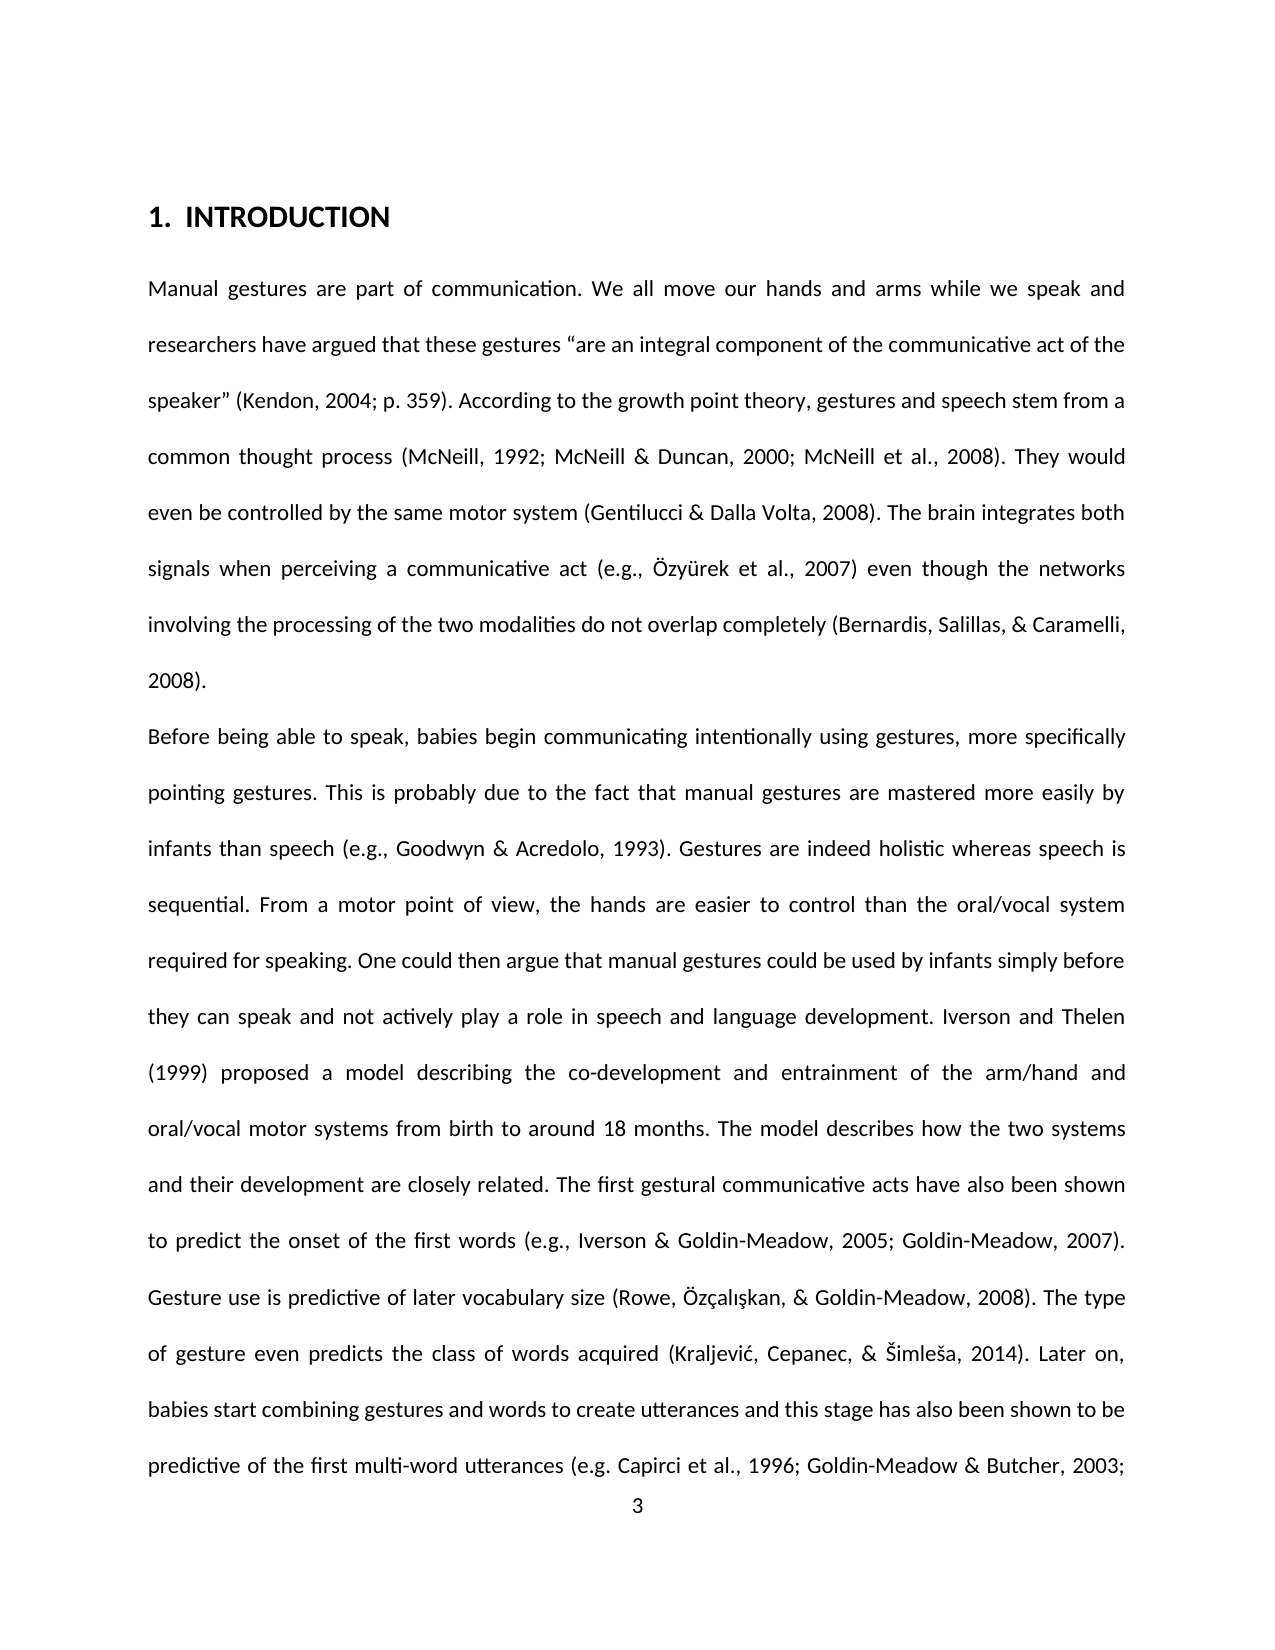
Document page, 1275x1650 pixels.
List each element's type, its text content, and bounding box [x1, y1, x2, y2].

text Before being able to speak, babies begin communicating intentionally using gestures, more specifically pointing gestures. This is probably due to the fact that manual gestures are mastered more easily by infants than speech (e.g., Goodwyn & Acredolo, 1993). Gestures are indeed holistic whereas speech is sequential. From a motor point of view, the hands are easier to control than the oral/vocal system required for speaking. One could then argue that manual gestures could be used by infants simply before they can speak and not actively play a role in speech and language development. Iverson and Thelen (1999) proposed a model describing the co-development and entrainment of the arm/hand and oral/vocal motor systems from birth to around 18 months. The model describes how the two systems and their development are closely related. The first gestural communicative acts have also been shown to predict the onset of the first words (e.g., Iverson & Goldin-Meadow, 2005; Goldin-Meadow, 2007). Gesture use is predictive of later vocabulary size (Rowe, Özçalışkan, & Goldin-Meadow, 2008). The type of gesture even predicts the class of words acquired (Kraljević, Cepanec, & Šimleša, 2014). Later on, babies start combining gestures and words to create utterances and this stage has also been shown to be predictive of the first multi-word utterances (e.g. Capirci et al., 1996; Goldin-Meadow & Butcher, 2003; [148, 722, 1127, 1479]
text Manual gestures are part of communication. We all move our hands and arms while we speak and researchers have argued that these gestures “are an integral component of the communicative act of the speaker” (Kendon, 2004; p. 359). According to the growth point theory, gestures and speech stem from a common thought process (McNeill, 1992; McNeill & Duncan, 2000; McNeill et al., 2008). They would even be controlled by the same motor system (Gentilucci & Dalla Volta, 2008). The brain integrates both signals when perceiving a communicative act (e.g., Özyürek et al., 2007) even though the networks involving the processing of the two modalities do not overlap completely (Bernardis, Salillas, & Caramelli, 2008). [148, 274, 1127, 694]
subtitle INTRODUCTION [148, 198, 1127, 236]
